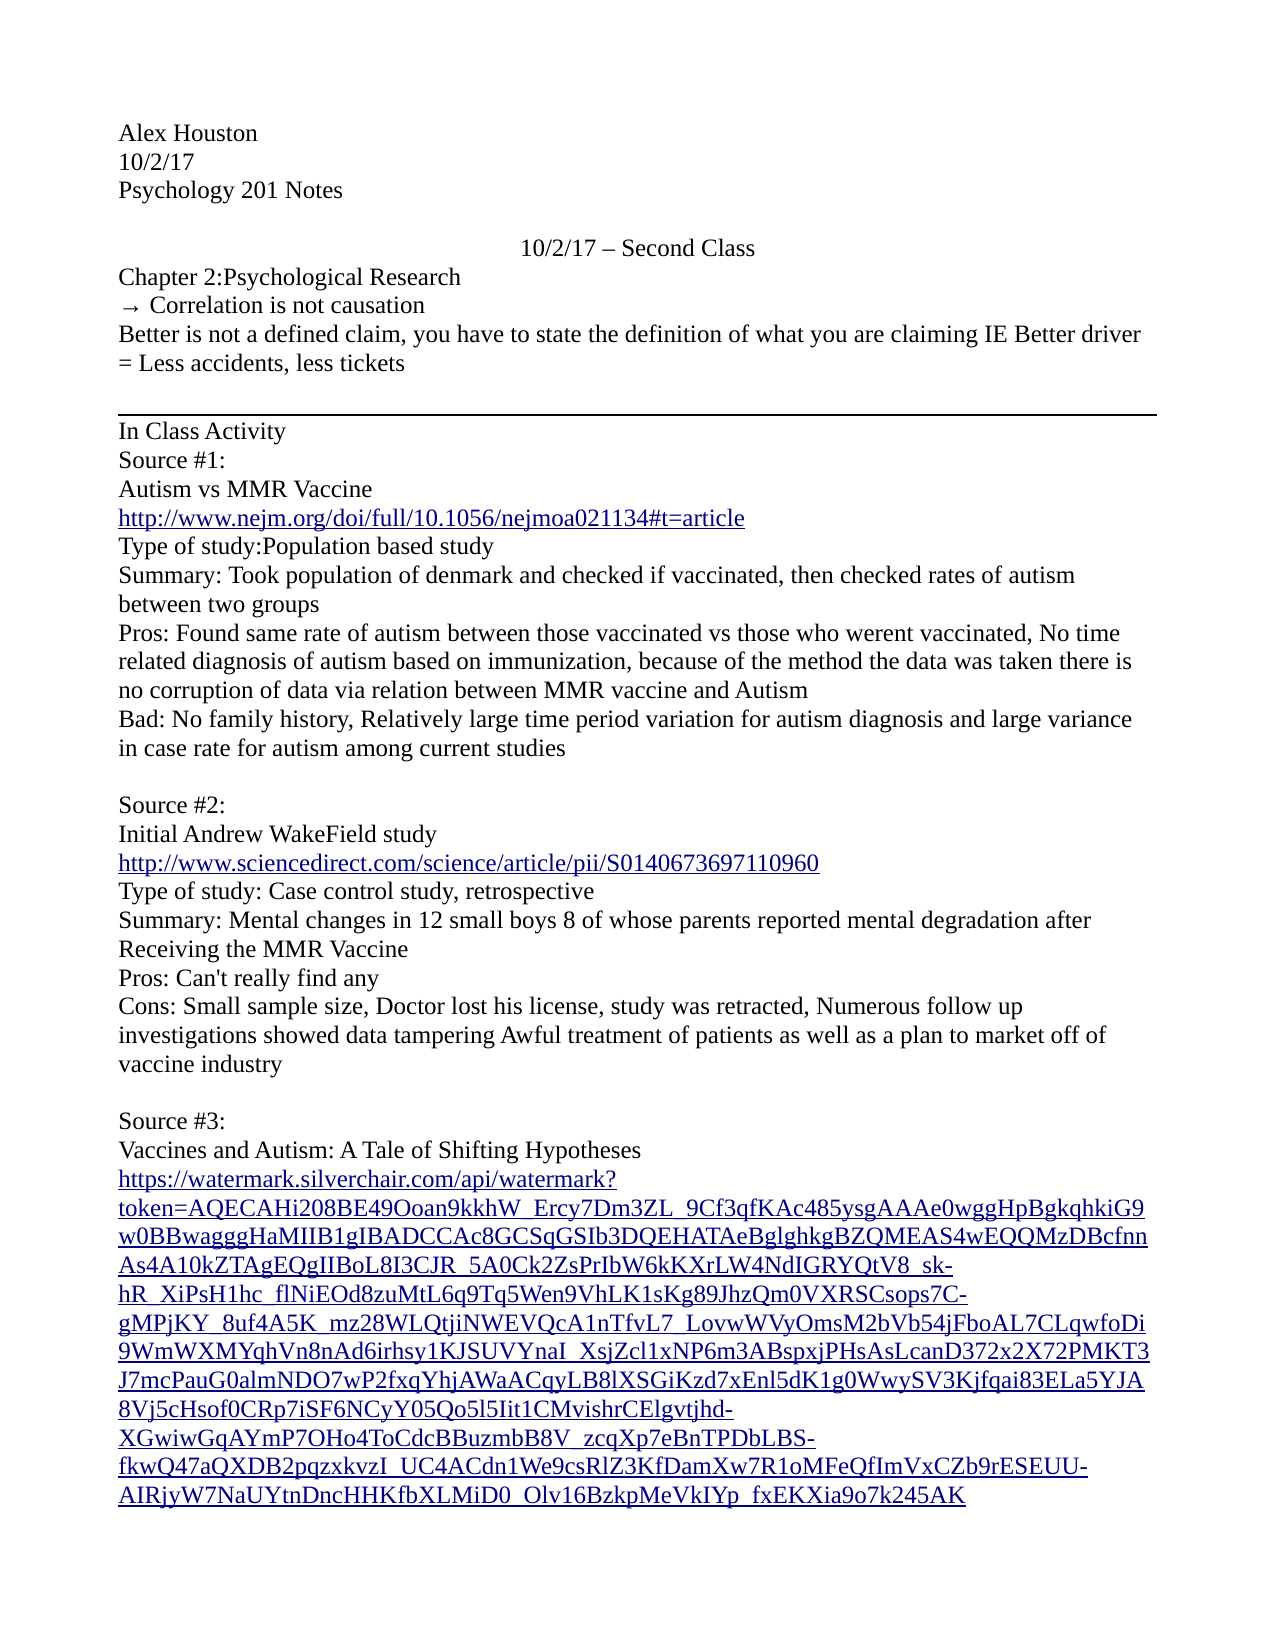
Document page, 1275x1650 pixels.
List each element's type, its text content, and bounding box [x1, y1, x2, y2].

text 10/2/17 – Second Class [118, 233, 1157, 262]
text → Correlation is not causation [118, 291, 1157, 319]
text http://www.nejm.org/doi/full/10.1056/nejmoa021134#t=article [118, 503, 1157, 531]
text Source #3: [118, 1106, 1157, 1135]
text Psychology 201 Notes [118, 176, 1157, 204]
text Pros: Found same rate of autism between those vaccinated vs those who werent vaccinated, No time related diagnosis of autism based on immunization, because of the method the data was taken there is no corruption of data via relation between MMR vaccine and Autism [118, 618, 1157, 704]
text Alex Houston [118, 118, 1157, 147]
text Better is not a defined claim, you have to state the definition of what you are claiming IE Better driver = Less accidents, less tickets [118, 319, 1157, 377]
text Type of study: Case control study, retrospective [118, 876, 1157, 905]
text Pros: Can't really find any Cons: Small sample size, Doctor lost his license, study was retracted, Numerous follow up investigations showed data tampering Awful treatment of patients as well as a plan to market off of vaccine industry [118, 963, 1157, 1078]
text Chapter 2:Psychological Research [118, 262, 1157, 291]
text Vaccines and Autism: A Tale of Shifting Hypotheses [118, 1135, 1157, 1164]
text In Class Activity [118, 416, 1157, 445]
text Autism vs MMR Vaccine [118, 474, 1157, 503]
text Summary: Took population of denmark and checked if vaccinated, then checked rates of autism between two groups [118, 560, 1157, 618]
text Bad: No family history, Relatively large time period variation for autism diagnosis and large variance in case rate for autism among current studies [118, 704, 1157, 761]
text https://watermark.silverchair.com/api/watermark?token=AQECAHi208BE49Ooan9kkhW_Ercy7Dm3ZL_9Cf3qfKAc485ysgAAAe0wggHpBgkqhkiG9w0BBwagggHaMIIB1gIBADCCAc8GCSqGSIb3DQEHATAeBglghkgBZQMEAS4wEQQMzDBcfnnAs4A10kZTAgEQgIIBoL8I3CJR_5A0Ck2ZsPrIbW6kKXrLW4NdIGRYQtV8_sk-hR_XiPsH1hc_flNiEOd8zuMtL6q9Tq5Wen9VhLK1sKg89JhzQm0VXRSCsops7C-gMPjKY_8uf4A5K_mz28WLQtjiNWEVQcA1nTfvL7_LovwWVyOmsM2bVb54jFboAL7CLqwfoDi9WmWXMYqhVn8nAd6irhsy1KJSUVYnaI_XsjZcl1xNP6m3ABspxjPHsAsLcanD372x2X72PMKT3J7mcPauG0almNDO7wP2fxqYhjAWaACqyLB8lXSGiKzd7xEnl5dK1g0WwySV3Kjfqai83ELa5YJA8Vj5cHsof0CRp7iSF6NCyY05Qo5l5Iit1CMvishrCElgvtjhd-XGwiwGqAYmP7OHo4ToCdcBBuzmbB8V_zcqXp7eBnTPDbLBS-fkwQ47aQXDB2pqzxkvzI_UC4ACdn1We9csRlZ3KfDamXw7R1oMFeQfImVxCZb9rESEUU-AIRjyW7NaUYtnDncHHKfbXLMiD0_Olv16BzkpMeVkIYp_fxEKXia9o7k245AK [118, 1164, 1157, 1509]
text 10/2/17 [118, 147, 1157, 176]
text Source #2: [118, 790, 1157, 819]
text Summary: Mental changes in 12 small boys 8 of whose parents reported mental degradation after Receiving the MMR Vaccine [118, 905, 1157, 963]
text Type of study:Population based study [118, 531, 1157, 560]
text Initial Andrew WakeField study [118, 819, 1157, 848]
text Source #1: [118, 445, 1157, 474]
text http://www.sciencedirect.com/science/article/pii/S0140673697110960 [118, 848, 1157, 876]
